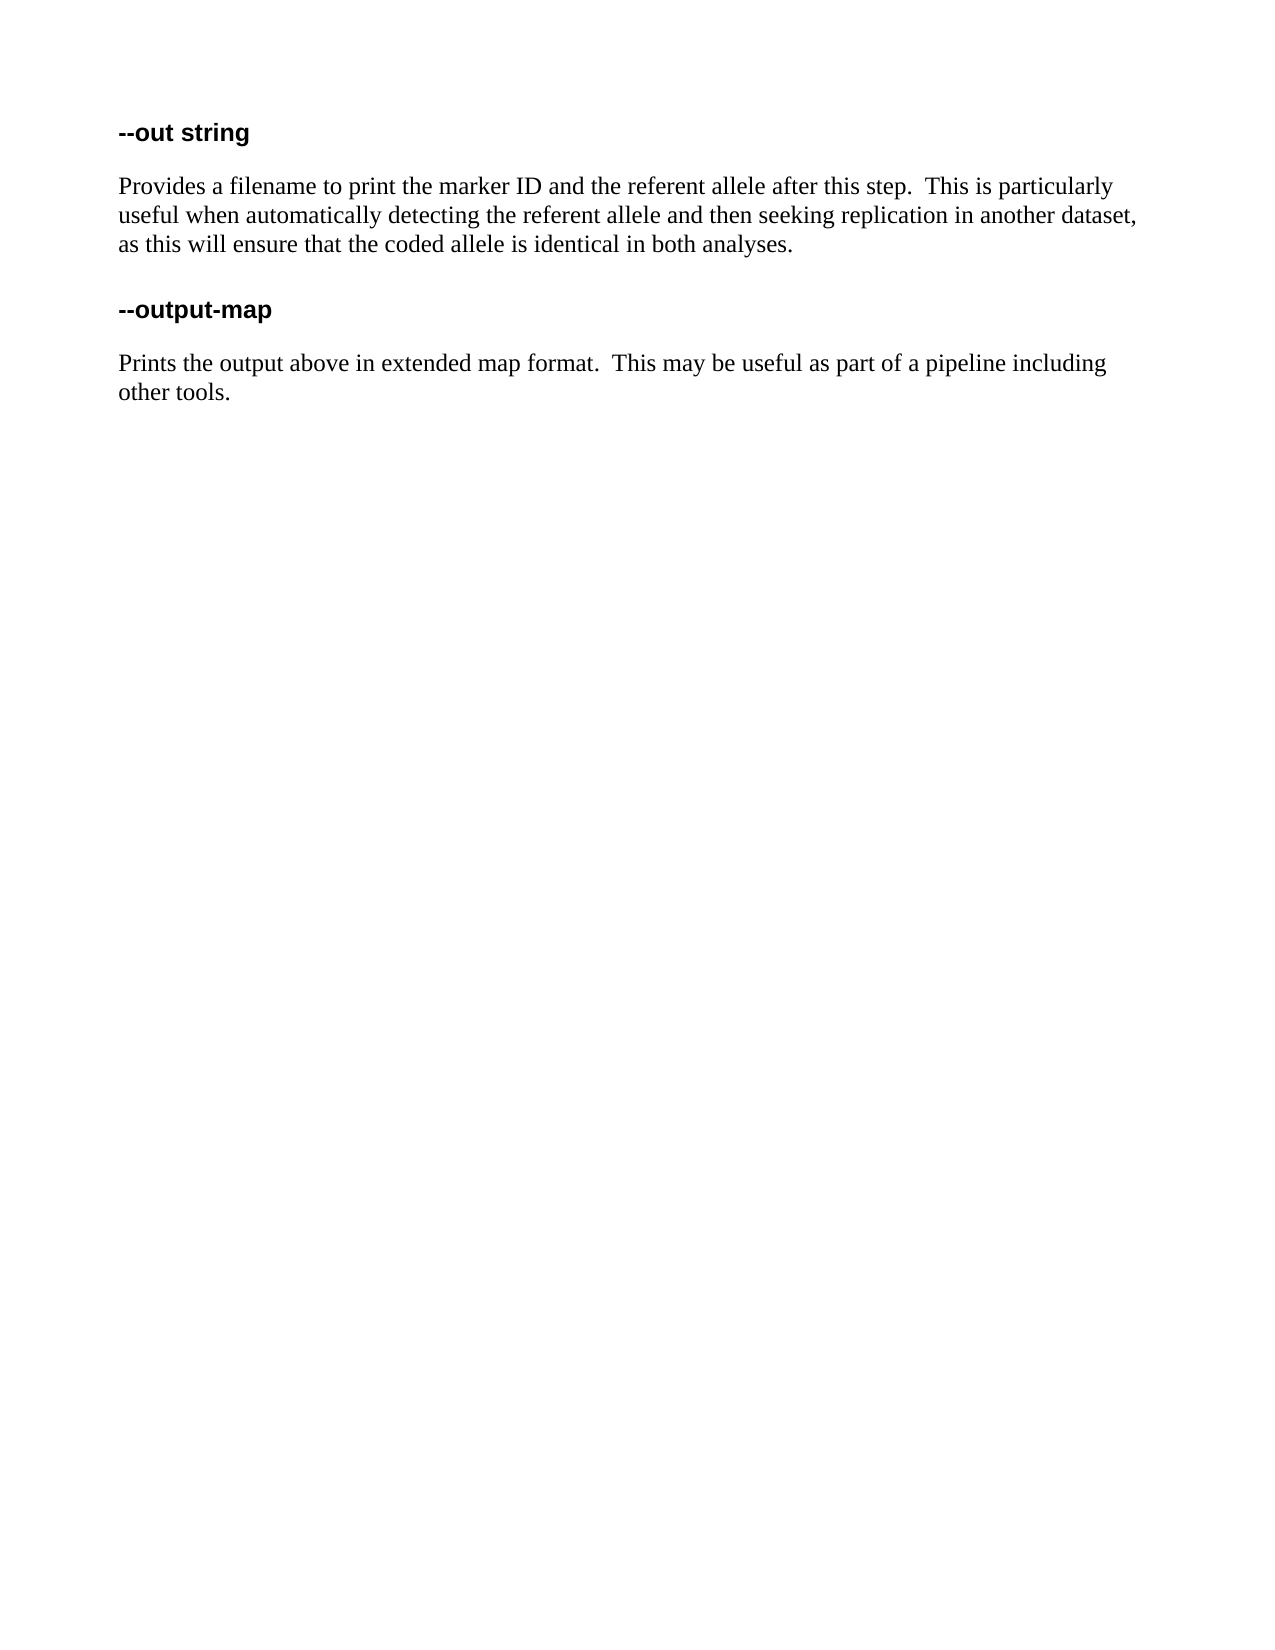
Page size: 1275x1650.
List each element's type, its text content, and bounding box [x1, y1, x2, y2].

subtitle --out string [118, 118, 1157, 147]
text Provides a filename to print the marker ID and the referent allele after this step. This is particularly useful when automatically detecting the referent allele and then seeking replication in another dataset, as this will ensure that the coded allele is identical in both analyses. [118, 171, 1157, 258]
text Prints the output above in extended map format. This may be useful as part of a pipeline including other tools. [118, 348, 1157, 405]
subtitle --output-map [118, 294, 1157, 323]
